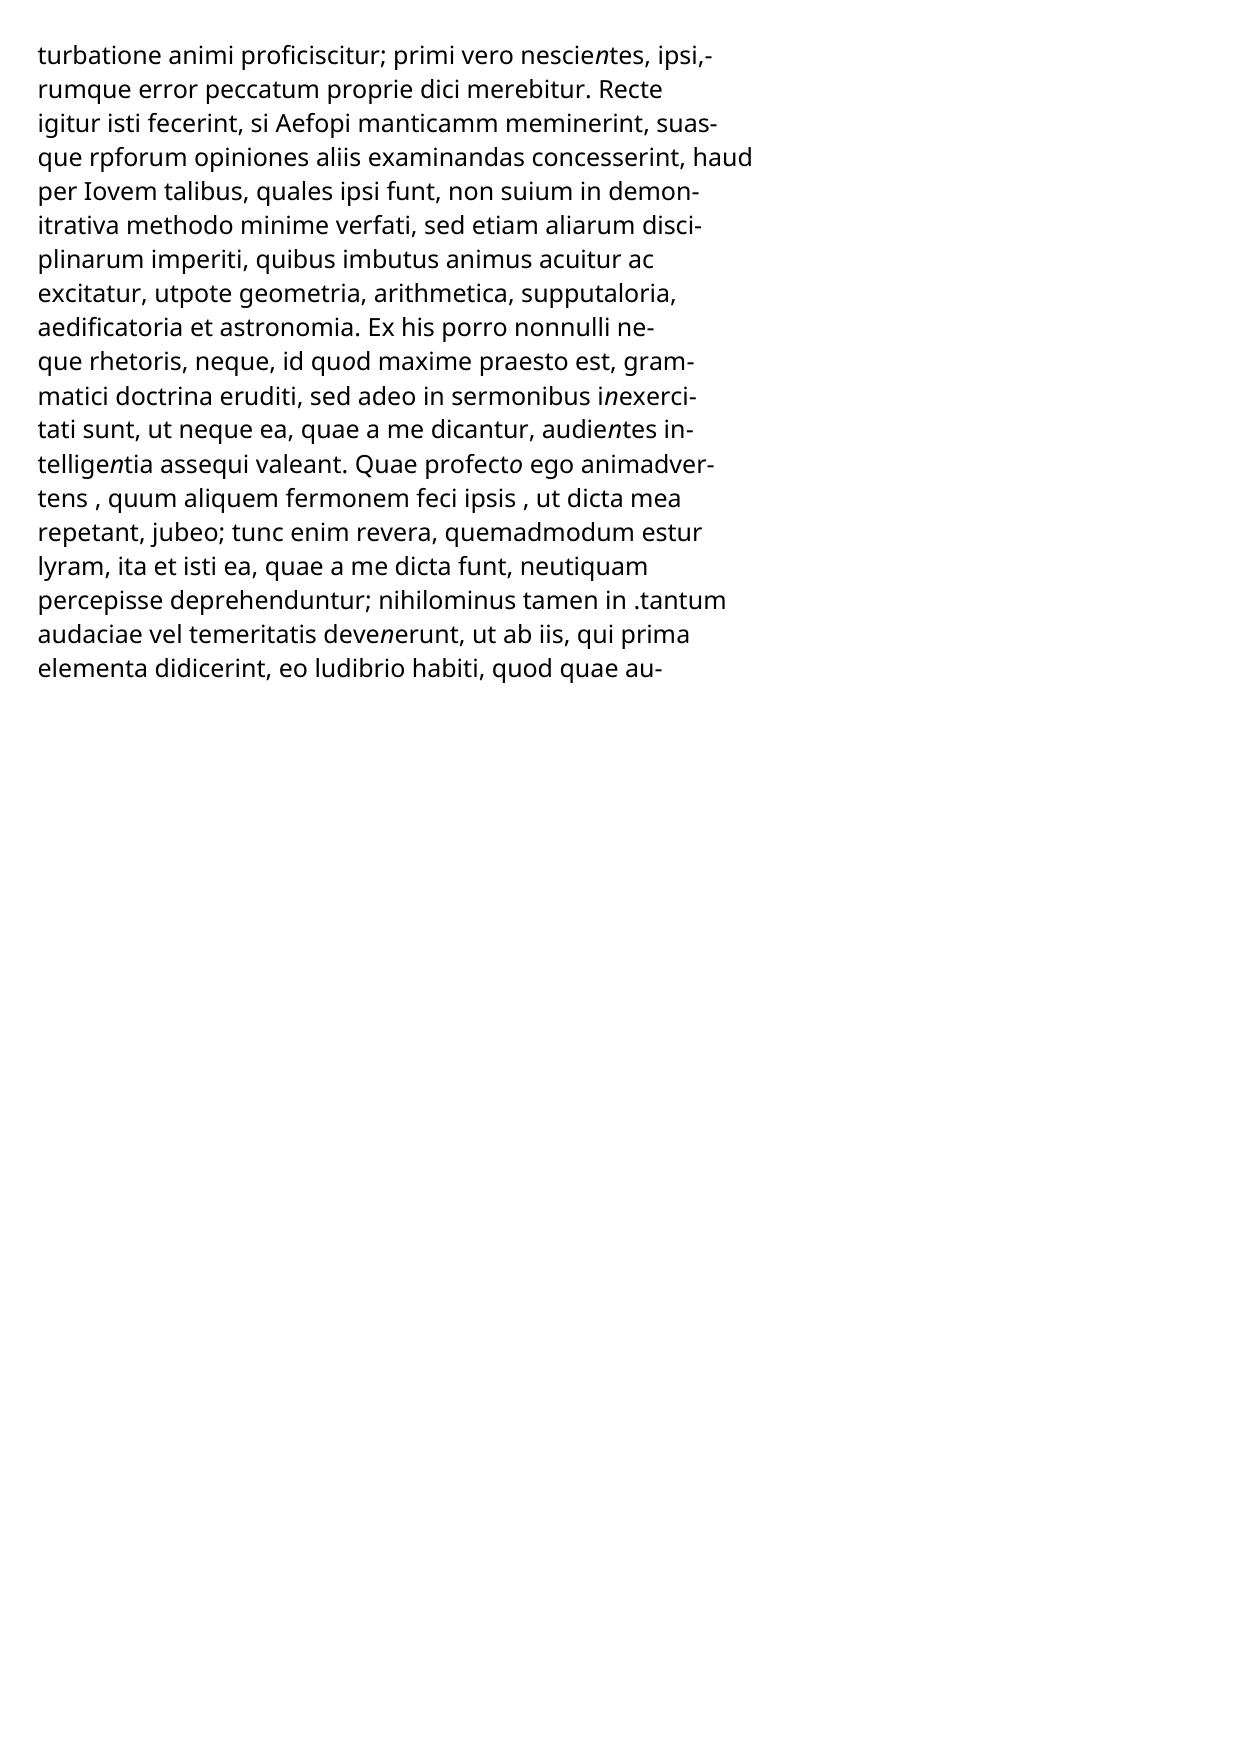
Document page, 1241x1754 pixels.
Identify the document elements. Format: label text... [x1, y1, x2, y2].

text turbatione animi proficiscitur; primi vero nescientes, ipsi,- rumque error peccatum proprie dici merebitur. Recte igitur isti fecerint, si Aefopi manticamm meminerint, suas- que rpforum opiniones aliis examinandas concesserint, haud per Iovem talibus, quales ipsi funt, non suium in demon- itrativa methodo minime verfati, sed etiam aliarum disci- plinarum imperiti, quibus imbutus animus acuitur ac excitatur, utpote geometria, arithmetica, supputaloria, aedificatoria et astronomia. Ex his porro nonnulli ne- que rhetoris, neque, id quod maxime praesto est, gram- matici doctrina eruditi, sed adeo in sermonibus inexerci- tati sunt, ut neque ea, quae a me dicantur, audientes in- telligentia assequi valeant. Quae profecto ego animadver- tens , quum aliquem fermonem feci ipsis , ut dicta mea repetant, jubeo; tunc enim revera, quemadmodum estur lyram, ita et isti ea, quae a me dicta funt, neutiquam percepisse deprehenduntur; nihilominus tamen in .tantum audaciae vel temeritatis devenerunt, ut ab iis, qui prima elementa didicerint, eo ludibrio habiti, quod quae au- [37, 37, 1203, 685]
